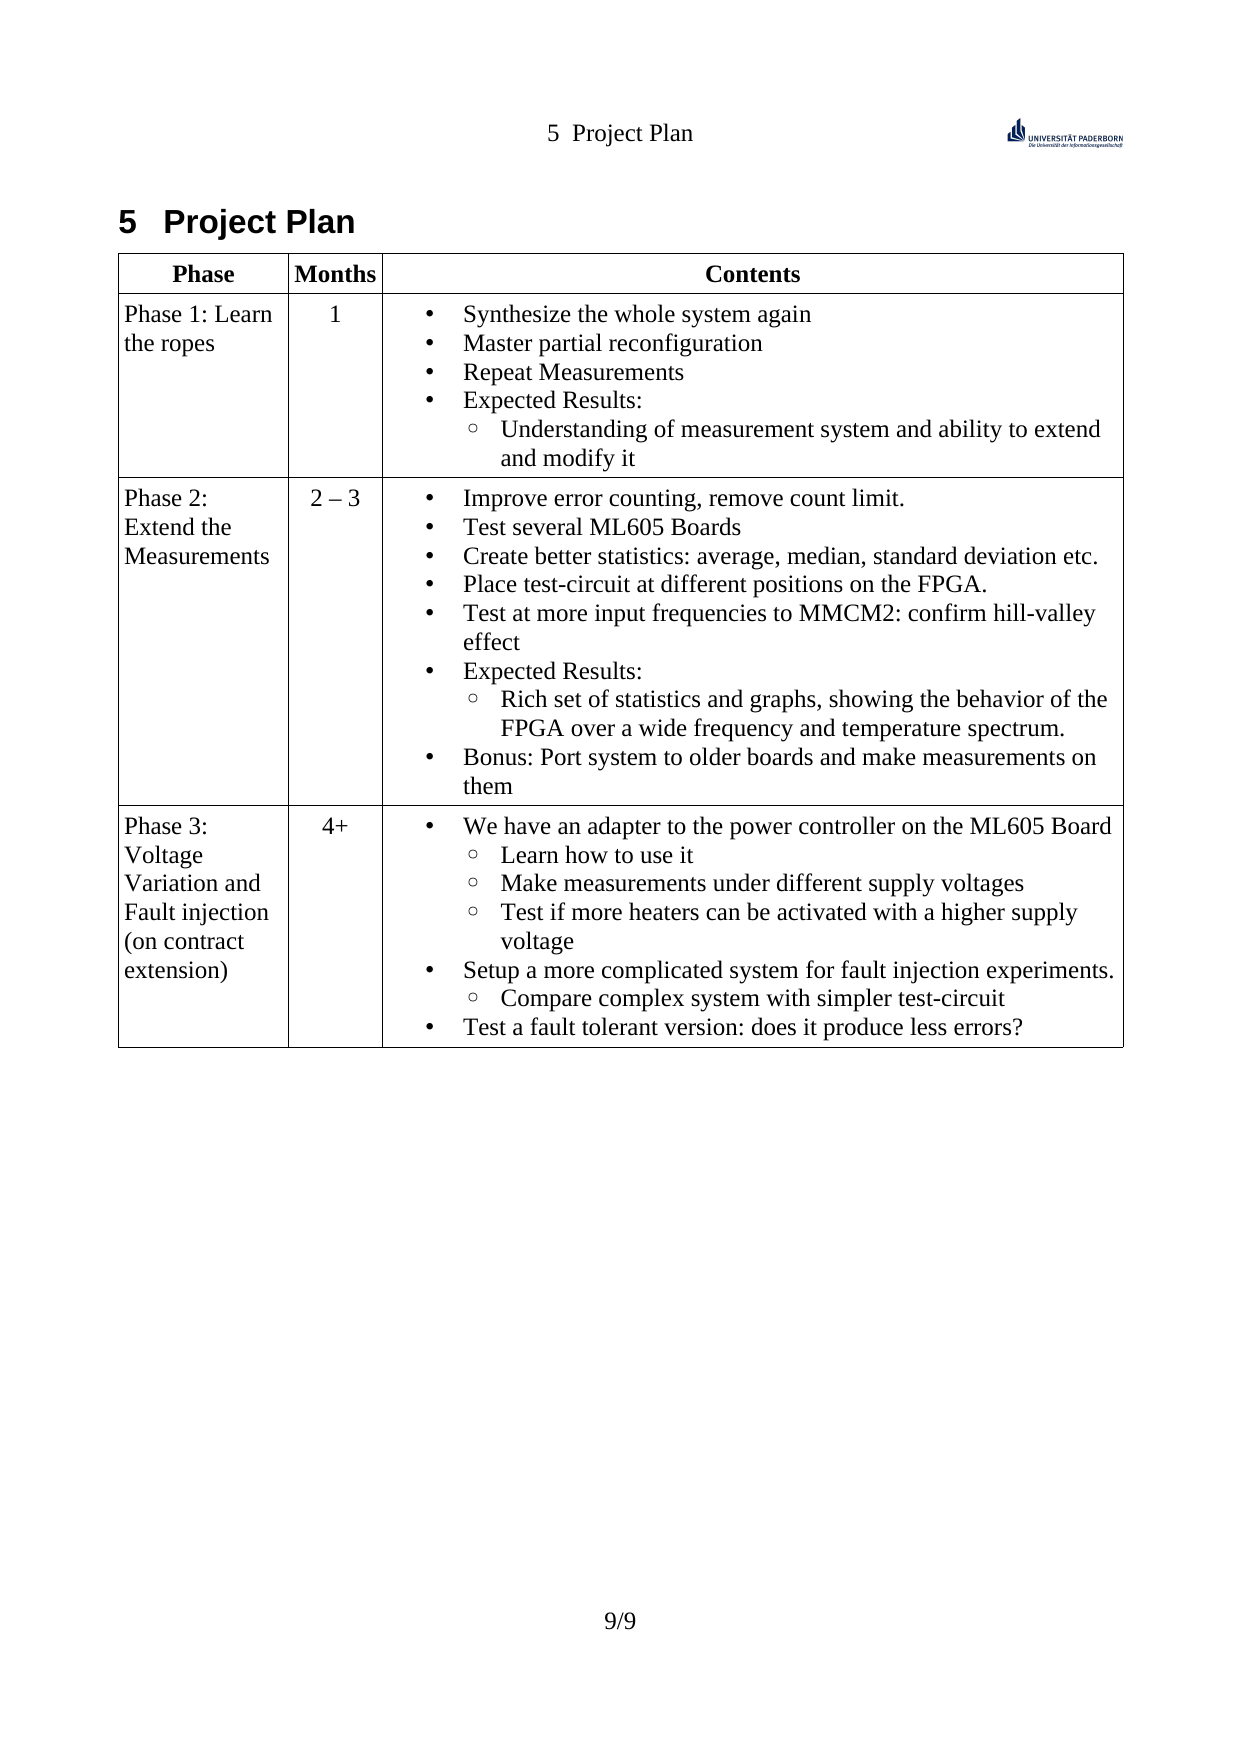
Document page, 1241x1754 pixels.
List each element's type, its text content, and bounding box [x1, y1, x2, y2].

table_cell Phase 1: Learn the ropes [119, 294, 288, 477]
subtitle Project Plan [118, 202, 1122, 241]
table_cell 2 – 3 [289, 478, 382, 805]
table_cell 4+ [289, 806, 382, 1047]
table_cell Synthesize the whole system again Master partial reconfiguration Repeat Measurements Expected Results: Understanding of measurement system and ability to extend and modify it [383, 294, 1123, 477]
table_cell Phase 3: Voltage Variation and Fault injection (on contract extension) [119, 806, 288, 1047]
picture [1007, 118, 1123, 148]
table_cell 1 [289, 294, 382, 477]
table_cell We have an adapter to the power controller on the ML605 Board Learn how to use it Make measurements under different supply voltages Test if more heaters can be activated with a higher supply voltage Setup a more complicated system for fault injection experiments. Compare complex system with simpler test-circuit Test a fault tolerant version: does it produce less errors? [383, 806, 1123, 1047]
table_cell Phase 2: Extend the Measurements [119, 478, 288, 805]
table_header Months [289, 254, 382, 293]
table_cell Improve error counting, remove count limit. Test several ML605 Boards Create better statistics: average, median, standard deviation etc. Place test-circuit at different positions on the FPGA. Test at more input frequencies to MMCM2: confirm hill-valley effect Expected Results: Rich set of statistics and graphs, showing the behavior of the FPGA over a wide frequency and temperature spectrum. Bonus: Port system to older boards and make measurements on them [383, 478, 1123, 805]
table_header Contents [383, 254, 1123, 293]
table_header Phase [119, 254, 288, 293]
